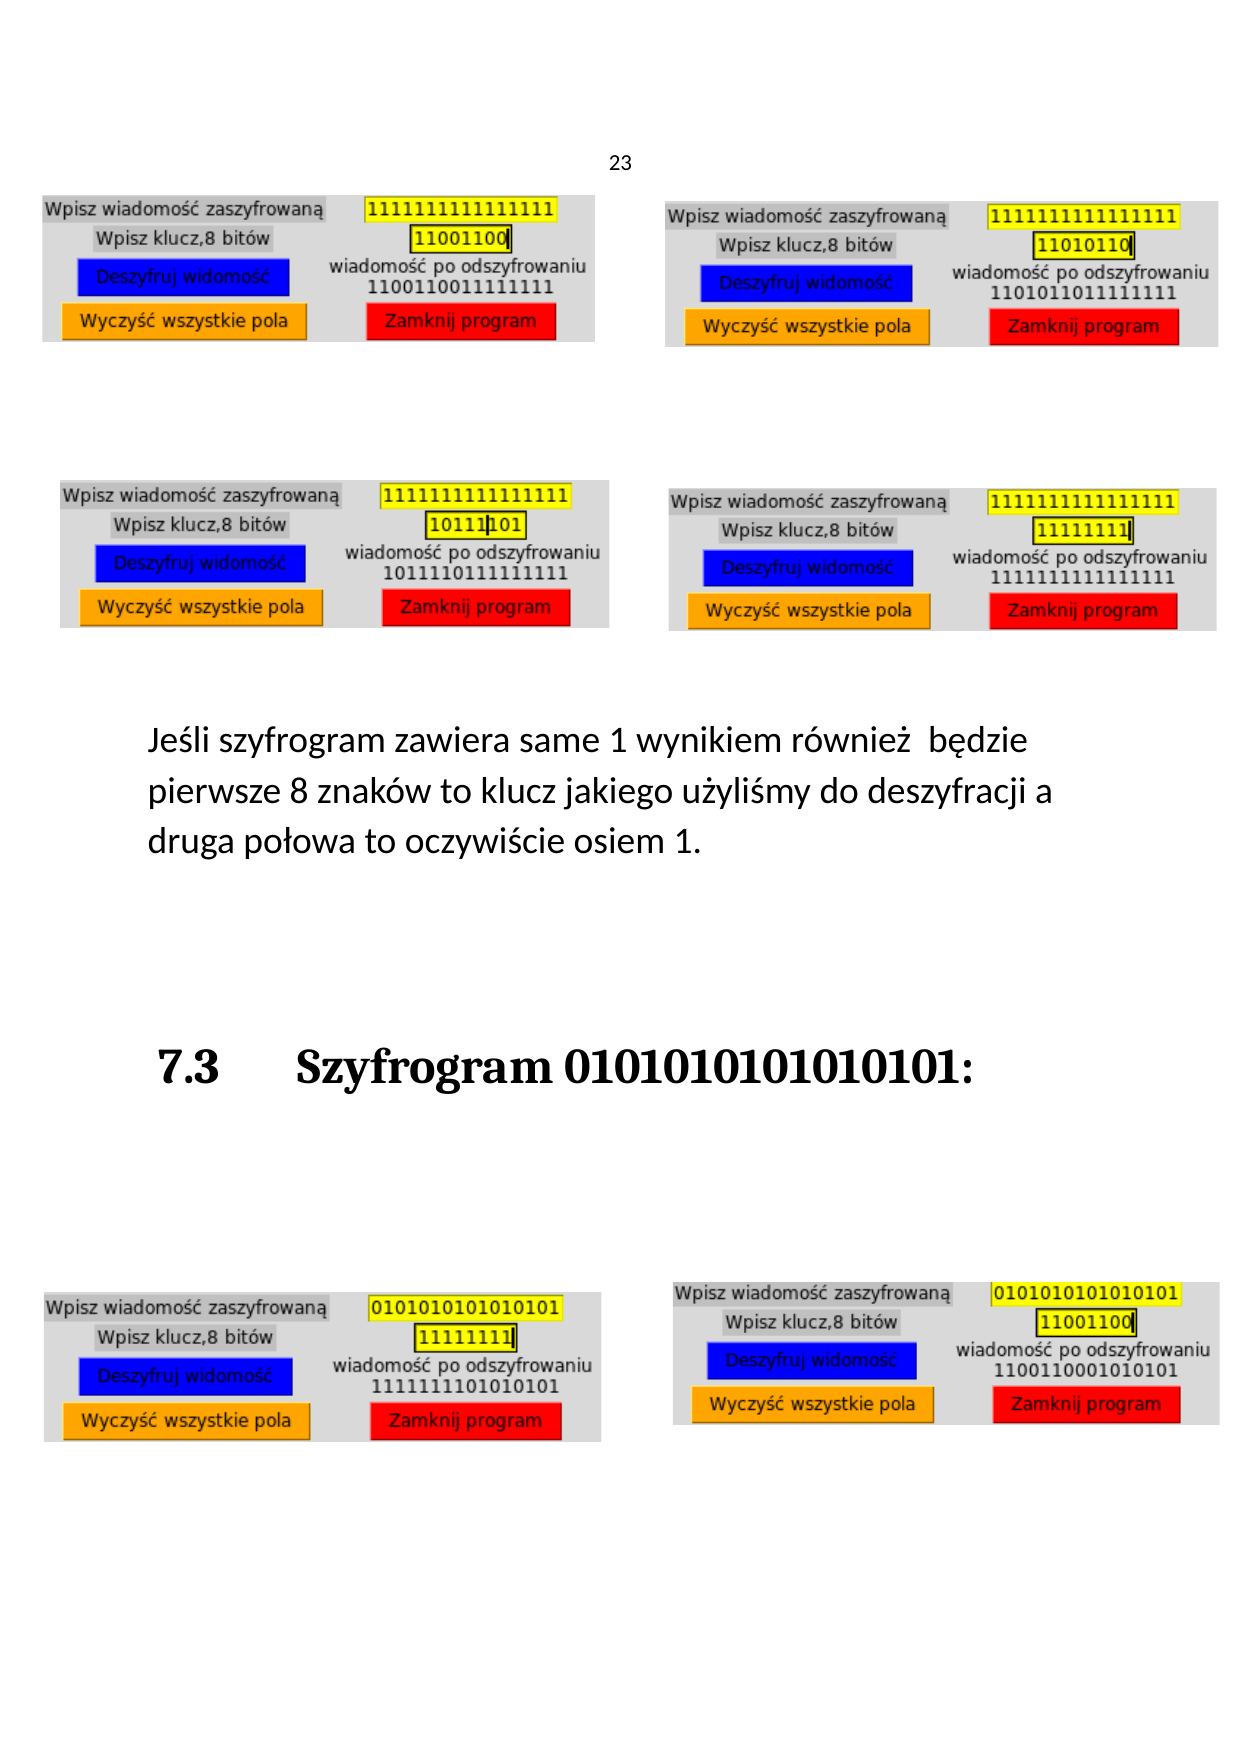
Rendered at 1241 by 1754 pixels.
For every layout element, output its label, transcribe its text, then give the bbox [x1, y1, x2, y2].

picture [42, 195, 595, 342]
picture [668, 488, 1217, 631]
picture [665, 201, 1219, 347]
picture [672, 1282, 1220, 1425]
text Jeśli szyfrogram zawiera same 1 wynikiem również będzie pierwsze 8 znaków to klucz jakiego użyliśmy do deszyfracji a druga połowa to oczywiście osiem 1. [147, 716, 1093, 863]
subtitle Szyfrogram 0101010101010101: [147, 1038, 1093, 1096]
picture [60, 480, 610, 628]
picture [43, 1292, 602, 1442]
